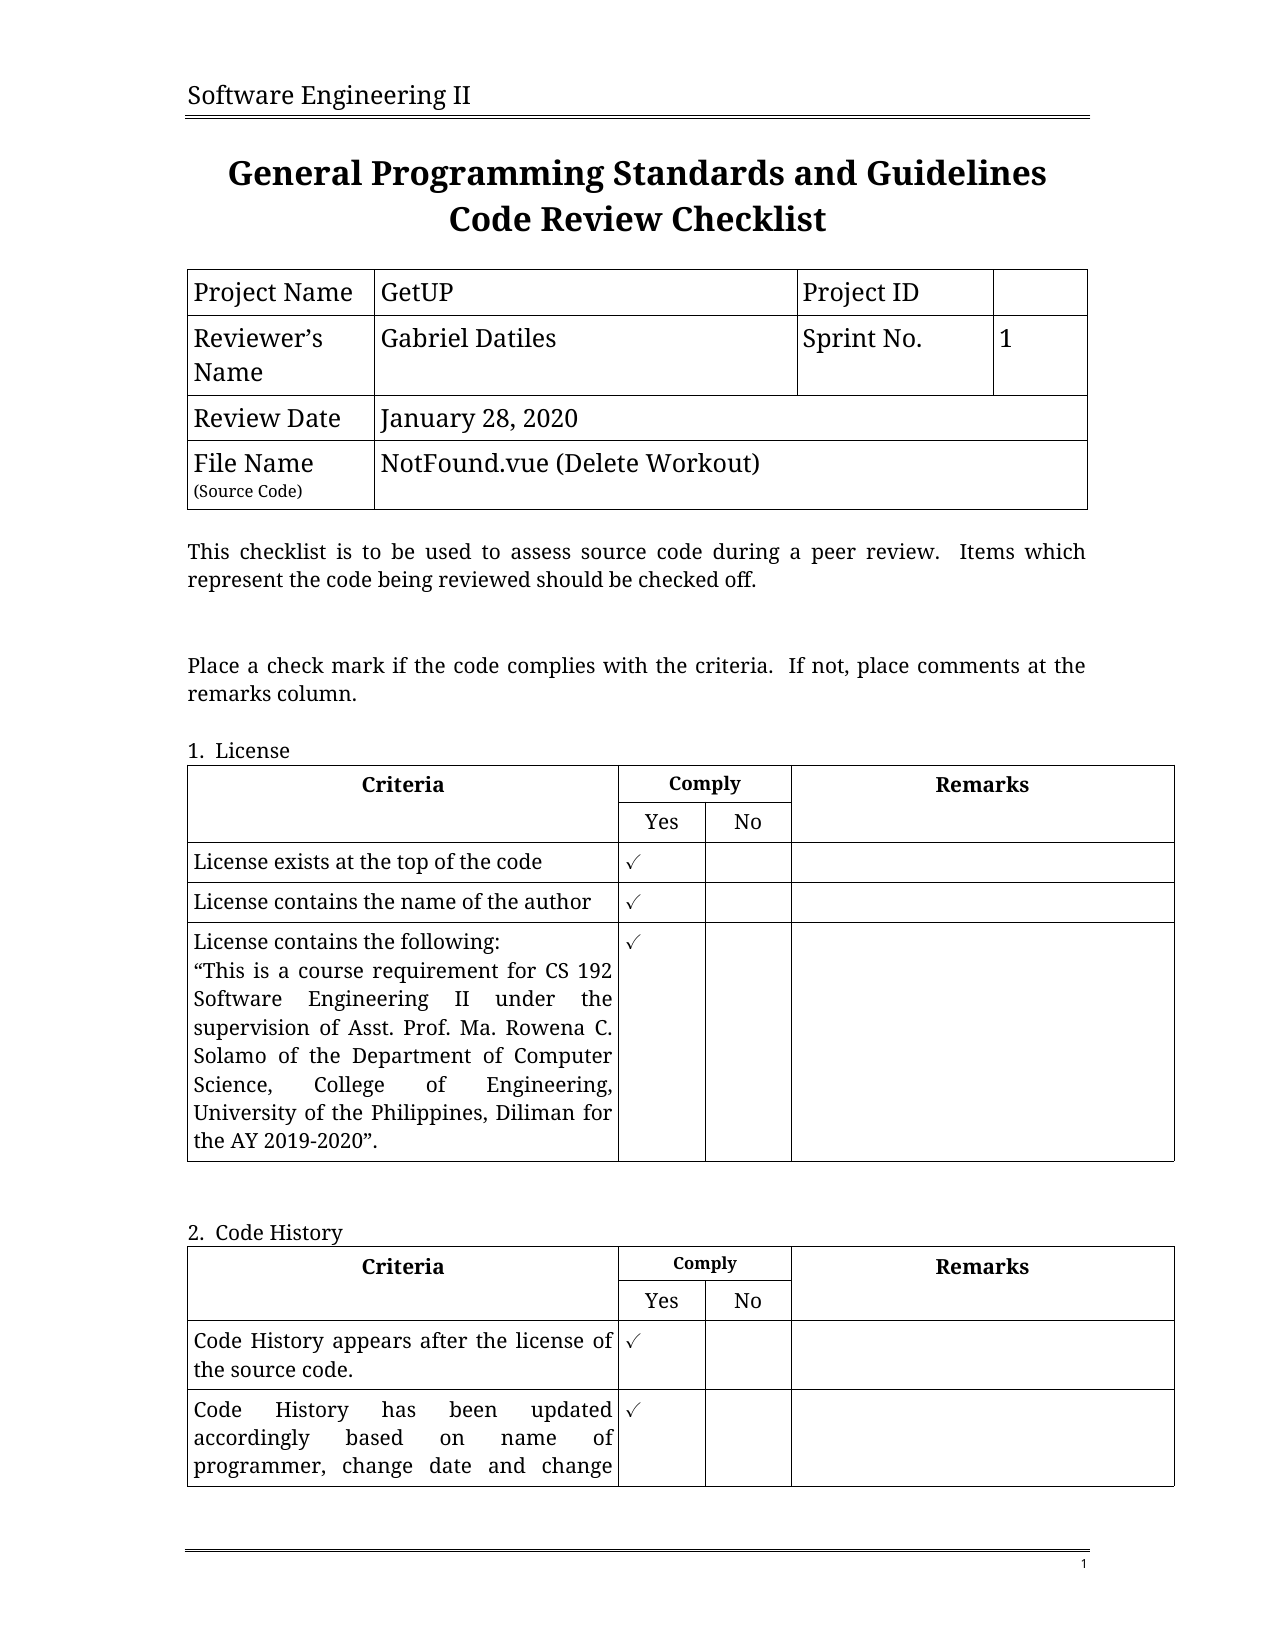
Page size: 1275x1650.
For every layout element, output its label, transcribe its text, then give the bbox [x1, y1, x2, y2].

table_header Remarks [792, 1247, 1174, 1320]
table_cell [792, 843, 1174, 882]
table_cell [792, 923, 1174, 1161]
table_header Remarks [792, 766, 1174, 842]
table_header GetUP [375, 270, 797, 315]
table_cell Review Date [188, 396, 374, 440]
table_cell 1 [994, 316, 1087, 394]
table_header [994, 270, 1087, 315]
table_cell ✓ [619, 1390, 705, 1486]
table_header Comply [619, 1247, 791, 1280]
table_cell File Name (Source Code) [188, 441, 374, 508]
table_cell Gabriel Datiles [375, 316, 797, 394]
table_cell January 28, 2020 [375, 396, 1087, 440]
table_header Criteria [188, 1247, 618, 1320]
table_header Comply [619, 766, 791, 802]
table_cell ✓ [619, 923, 705, 1161]
table_cell [706, 1390, 791, 1486]
table_cell Code History has been updated accordingly based on name of programmer, change date and change [188, 1390, 618, 1486]
table_header Criteria [188, 766, 618, 842]
table_cell NotFound.vue (Delete Workout) [375, 441, 1087, 508]
table_header Project Name [188, 270, 374, 315]
text Place a check mark if the code complies with the criteria. If not, place comments at the remarks column. [187, 651, 1087, 708]
table_cell [792, 1321, 1174, 1389]
table_cell [706, 923, 791, 1161]
table_cell License exists at the top of the code [188, 843, 618, 882]
table_cell [706, 1321, 791, 1389]
table_cell Yes [619, 1281, 705, 1320]
text 2. Code History [187, 1218, 1087, 1246]
table_cell ✓ [619, 883, 705, 922]
table_cell License contains the following: “This is a course requirement for CS 192 Software Engineering II under the supervision of Asst. Prof. Ma. Rowena C. Solamo of the Department of Computer Science, College of Engineering, University of the Philippines, Diliman for the AY 2019-2020”. [188, 923, 618, 1161]
table_cell [792, 1390, 1174, 1486]
text 1. License [187, 736, 1087, 764]
table_cell [706, 843, 791, 882]
table_cell Sprint No. [798, 316, 993, 394]
table_cell ✓ [619, 843, 705, 882]
table_cell License contains the name of the author [188, 883, 618, 922]
table_cell Yes [619, 803, 705, 842]
text General Programming Standards and Guidelines Code Review Checklist [187, 150, 1087, 241]
table_cell [792, 883, 1174, 922]
table_cell Code History appears after the license of the source code. [188, 1321, 618, 1389]
table_cell No [706, 803, 791, 842]
table_header Project ID [798, 270, 993, 315]
table_cell [706, 883, 791, 922]
table_cell ✓ [619, 1321, 705, 1389]
table_cell No [706, 1281, 791, 1320]
table_cell Reviewer’s Name [188, 316, 374, 394]
text This checklist is to be used to assess source code during a peer review. Items which represent the code being reviewed should be checked off. [187, 537, 1087, 594]
